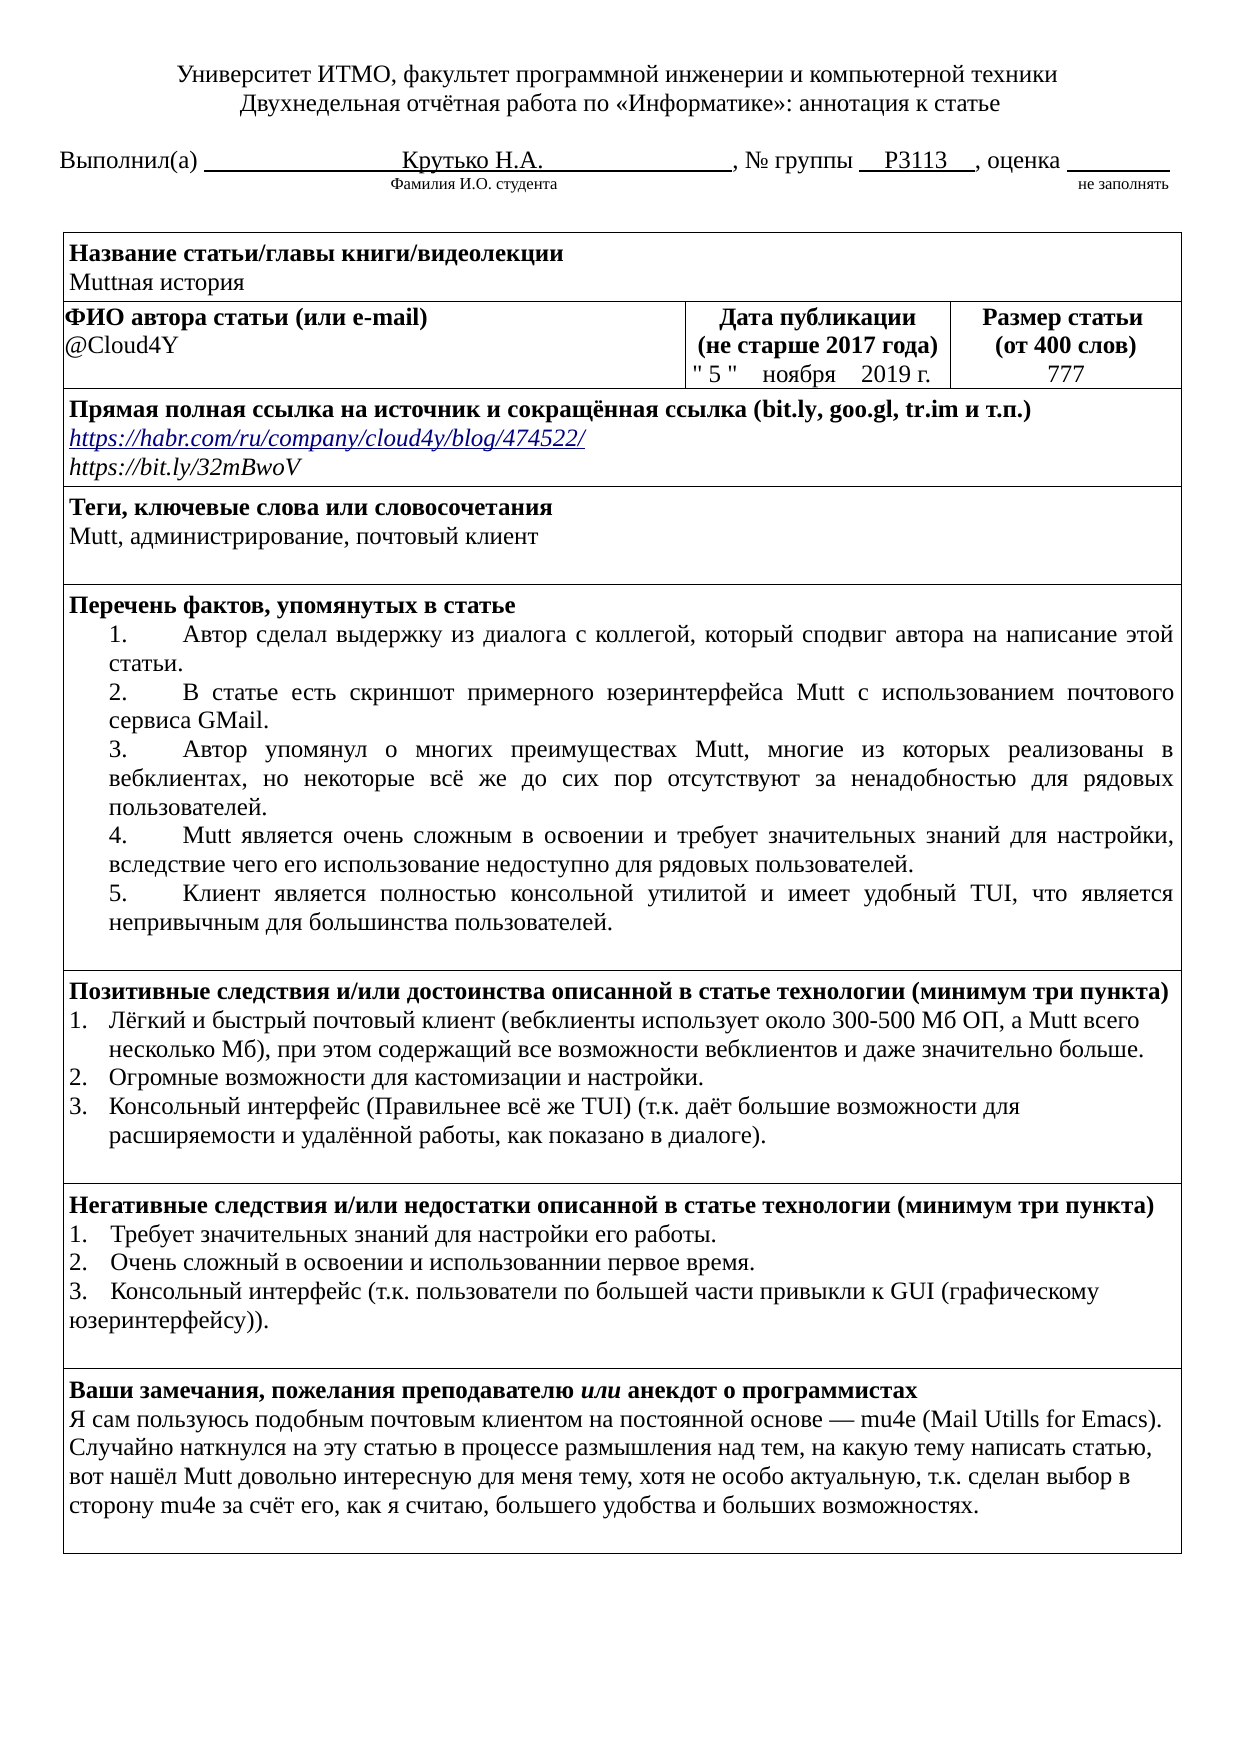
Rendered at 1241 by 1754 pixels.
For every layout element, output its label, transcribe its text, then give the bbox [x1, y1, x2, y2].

table_cell Прямая полная ссылка на источник и сокращённая ссылка (bit.ly, goo.gl, tr.im и т.п.) https://habr.com/ru/company/cloud4y/blog/474522/ https://bit.ly/32mBwoV [64, 389, 1181, 486]
text Двухнедельная отчётная работа по «Информатике»: аннотация к статье [59, 88, 1181, 117]
table_cell Негативные следствия и/или недостатки описанной в статье технологии (минимум три пункта) Требует значительных знаний для настройки его работы. Очень сложный в освоении и использованнии первое время. Консольный интерфейс (т.к. пользователи по большей части привыкли к GUI (графическому юзеринтерфейсу)). [64, 1184, 1181, 1368]
table_cell Ваши замечания, пожелания преподавателю или анекдот о программистах Я сам пользуюсь подобным почтовым клиентом на постоянной основе — mu4e (Mail Utills for Emacs). Случайно наткнулся на эту статью в процессе размышления над тем, на какую тему написать статью, вот нашёл Mutt довольно интересную для меня тему, хотя не особо актуальную, т.к. сделан выбор в сторону mu4e за счёт его, как я считаю, большего удобства и больших возможностях. [64, 1369, 1181, 1553]
table_cell ФИО автора статьи (или e-mail) @Cloud4Y [64, 302, 685, 388]
text Фамилия И.О. студента не заполнять [59, 174, 1181, 203]
text Университет ИТМО, факультет программной инженерии и компьютерной техники [59, 59, 1181, 88]
table_header Название статьи/главы книги/видеолекции Muttная история [64, 233, 1181, 301]
table_cell Размер статьи (от 400 слов) 777 [951, 302, 1181, 388]
table_cell Позитивные следствия и/или достоинства описанной в статье технологии (минимум три пункта) Лёгкий и быстрый почтовый клиент (вебклиенты использует около 300-500 Мб ОП, а Mutt всего несколько Мб), при этом содержащий все возможности вебклиентов и даже значительно больше. Огромные возможности для кастомизации и настройки. Консольный интерфейс (Правильнее всё же TUI) (т.к. даёт большие возможности для расширяемости и удалённой работы, как показано в диалоге). [64, 971, 1181, 1183]
table_cell Перечень фактов, упомянутых в статье Автор сделал выдержку из диалога с коллегой, который сподвиг автора на написание этой статьи. В статье есть скриншот примерного юзеринтерфейса Mutt с использованием почтового сервиса GMail. Автор упомянул о многих преимуществах Mutt, многие из которых реализованы в вебклиентах, но некоторые всё же до сих пор отсутствуют за ненадобностью для рядовых пользователей. Mutt является очень сложным в освоении и требует значительных знаний для настройки, вследствие чего его использование недоступно для рядовых пользователей. Клиент является полностью консольной утилитой и имеет удобный TUI, что является непривычным для большинства пользователей. [64, 585, 1181, 970]
text Выполнил(а) Крутько Н.А. , № группы P3113 , оценка [59, 145, 1181, 174]
table_cell Дата публикации (не старше 2017 года) " 5 " ноября 2019 г. [686, 302, 950, 388]
table_cell Теги, ключевые слова или словосочетания Mutt, администрирование, почтовый клиент [64, 487, 1181, 584]
